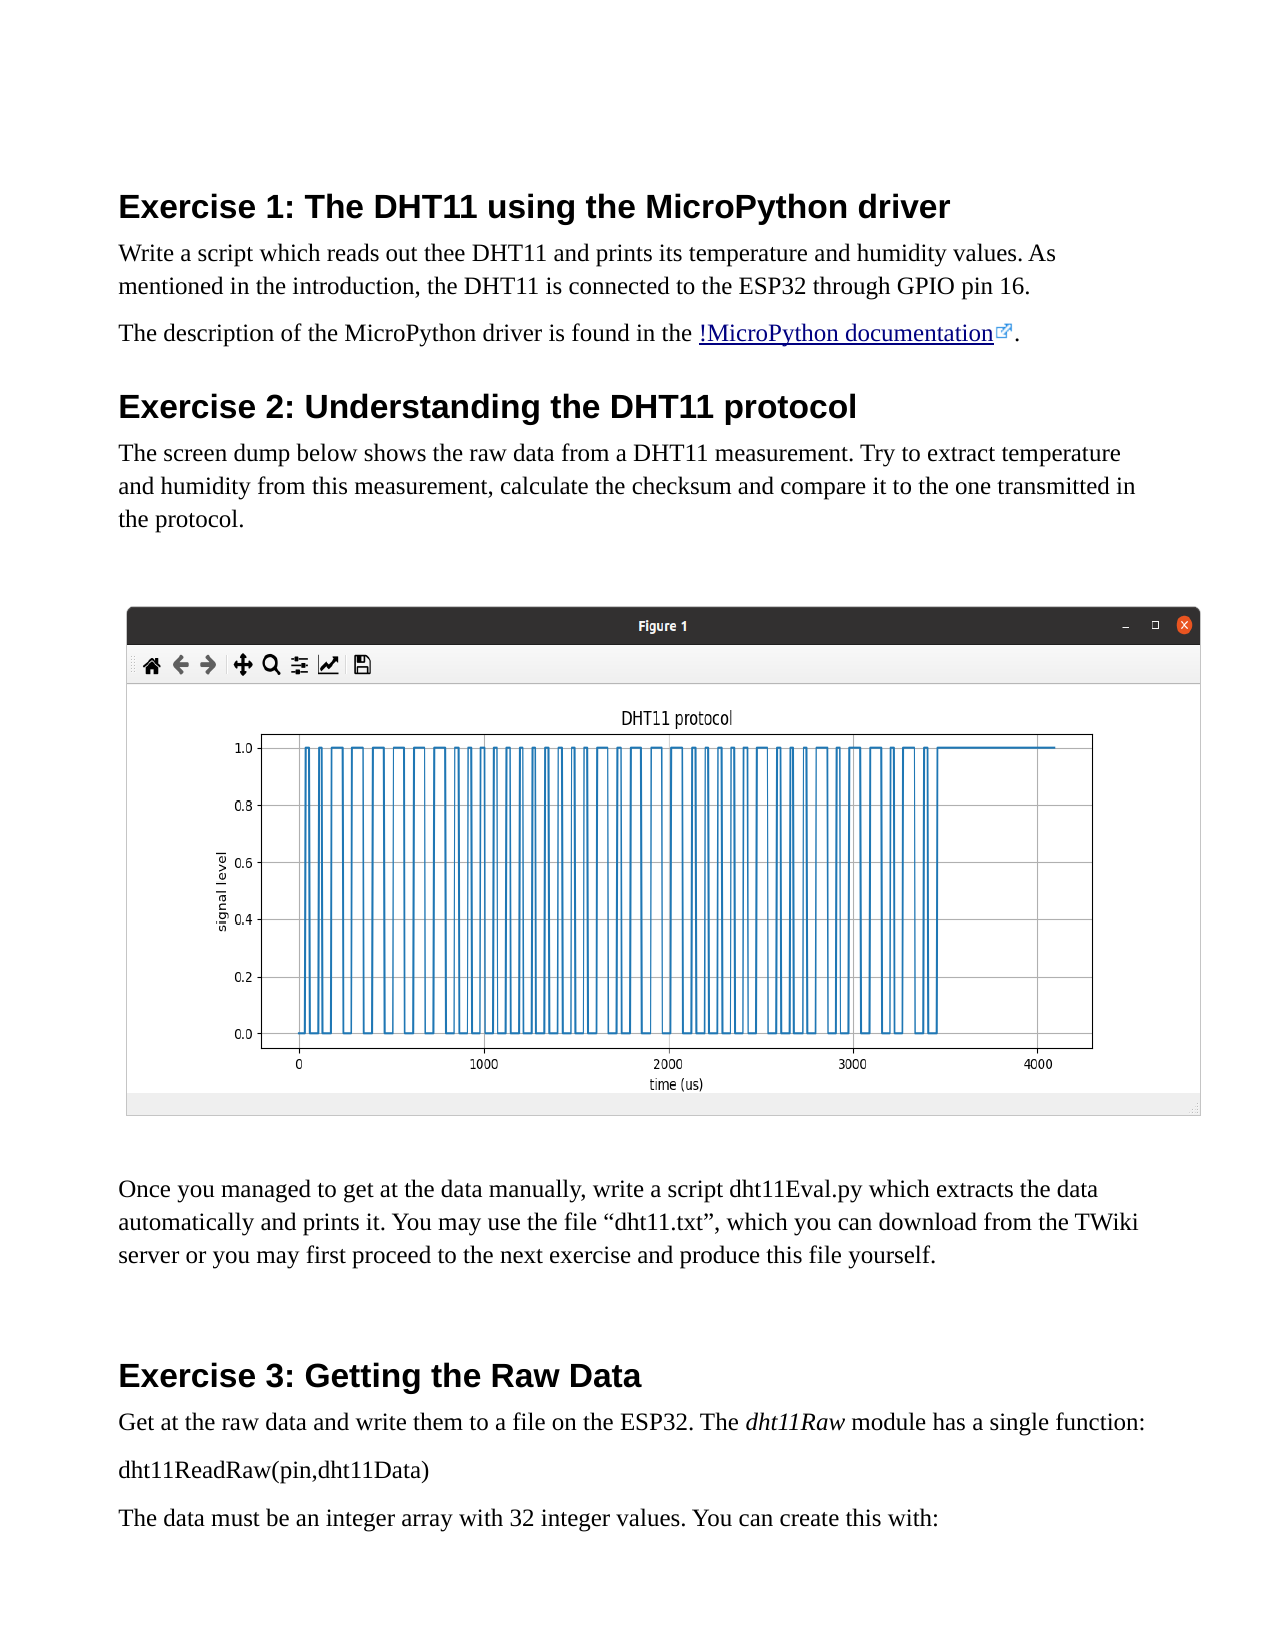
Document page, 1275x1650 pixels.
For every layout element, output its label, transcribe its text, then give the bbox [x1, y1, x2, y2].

subtitle Exercise 2: Understanding the DHT11 protocol [118, 387, 1157, 425]
text Get at the raw data and write them to a file on the ESP32. The dht11Raw module has a single function: [118, 1407, 1157, 1436]
picture [993, 322, 1014, 342]
subtitle Exercise 1: The DHT11 using the MicroPython driver [118, 187, 1157, 225]
subtitle Exercise 3: Getting the Raw Data [118, 1356, 1157, 1395]
picture [118, 599, 1208, 1126]
text Once you managed to get at the data manually, write a script dht11Eval.py which extracts the data automatically and prints it. You may use the file “dht11.txt”, which you can download from the TWiki server or you may first proceed to the next exercise and produce this file yourself. [118, 1174, 1157, 1269]
text dht11ReadRaw(pin,dht11Data) [118, 1455, 1157, 1484]
text The description of the MicroPython driver is found in the !MicroPython documentation. [118, 318, 1157, 347]
text Write a script which reads out thee DHT11 and prints its temperature and humidity values. As mentioned in the introduction, the DHT11 is connected to the ESP32 through GPIO pin 16. [118, 238, 1157, 299]
text The screen dump below shows the raw data from a DHT11 measurement. Try to extract temperature and humidity from this measurement, calculate the checksum and compare it to the one transmitted in the protocol. [118, 438, 1157, 533]
text The data must be an integer array with 32 integer values. You can create this with: [118, 1503, 1157, 1531]
